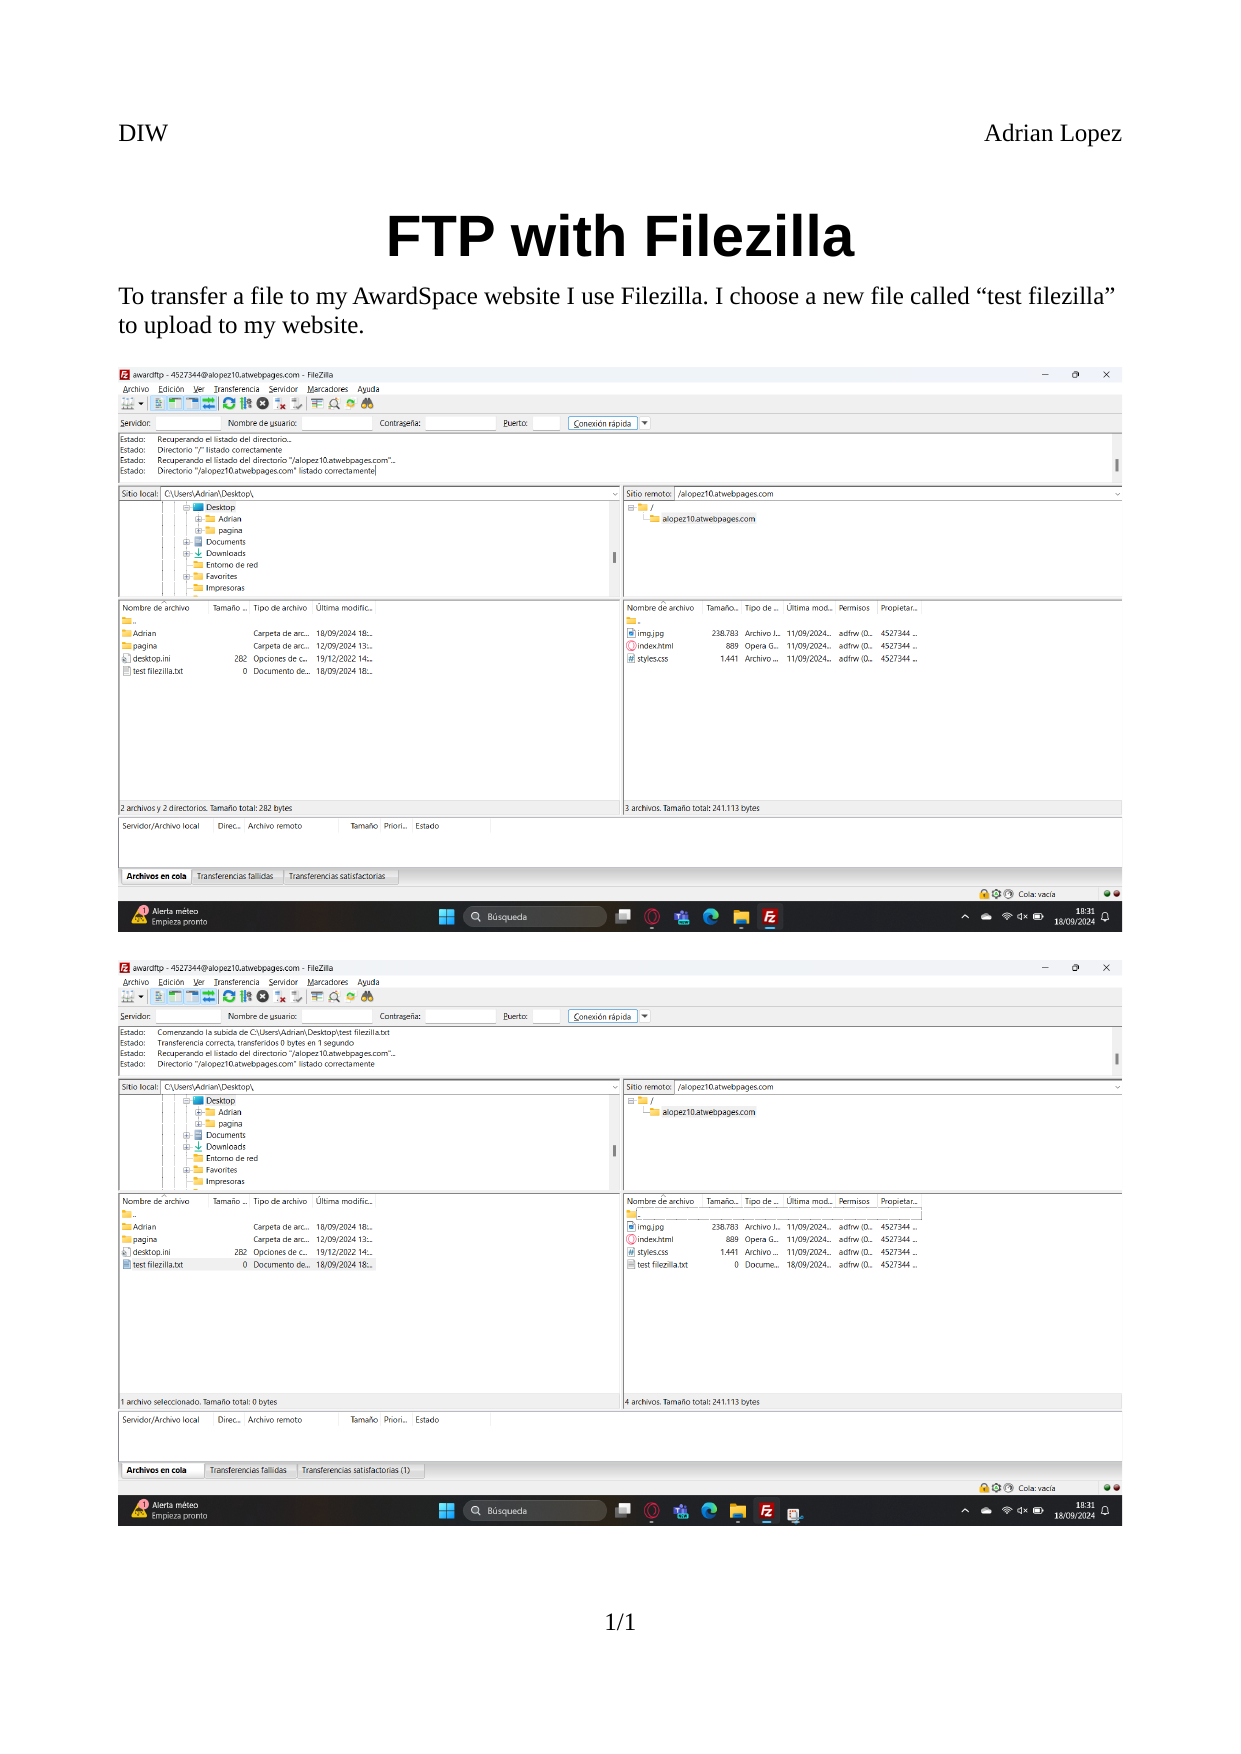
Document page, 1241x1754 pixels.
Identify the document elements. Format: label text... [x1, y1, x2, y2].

text To transfer a file to my AwardSpace website I use Filezilla. I choose a new file called “test filezilla” to upload to my website. [118, 281, 1122, 338]
picture [118, 960, 1123, 1526]
title FTP with Filezilla [118, 201, 1122, 268]
picture [118, 367, 1123, 932]
